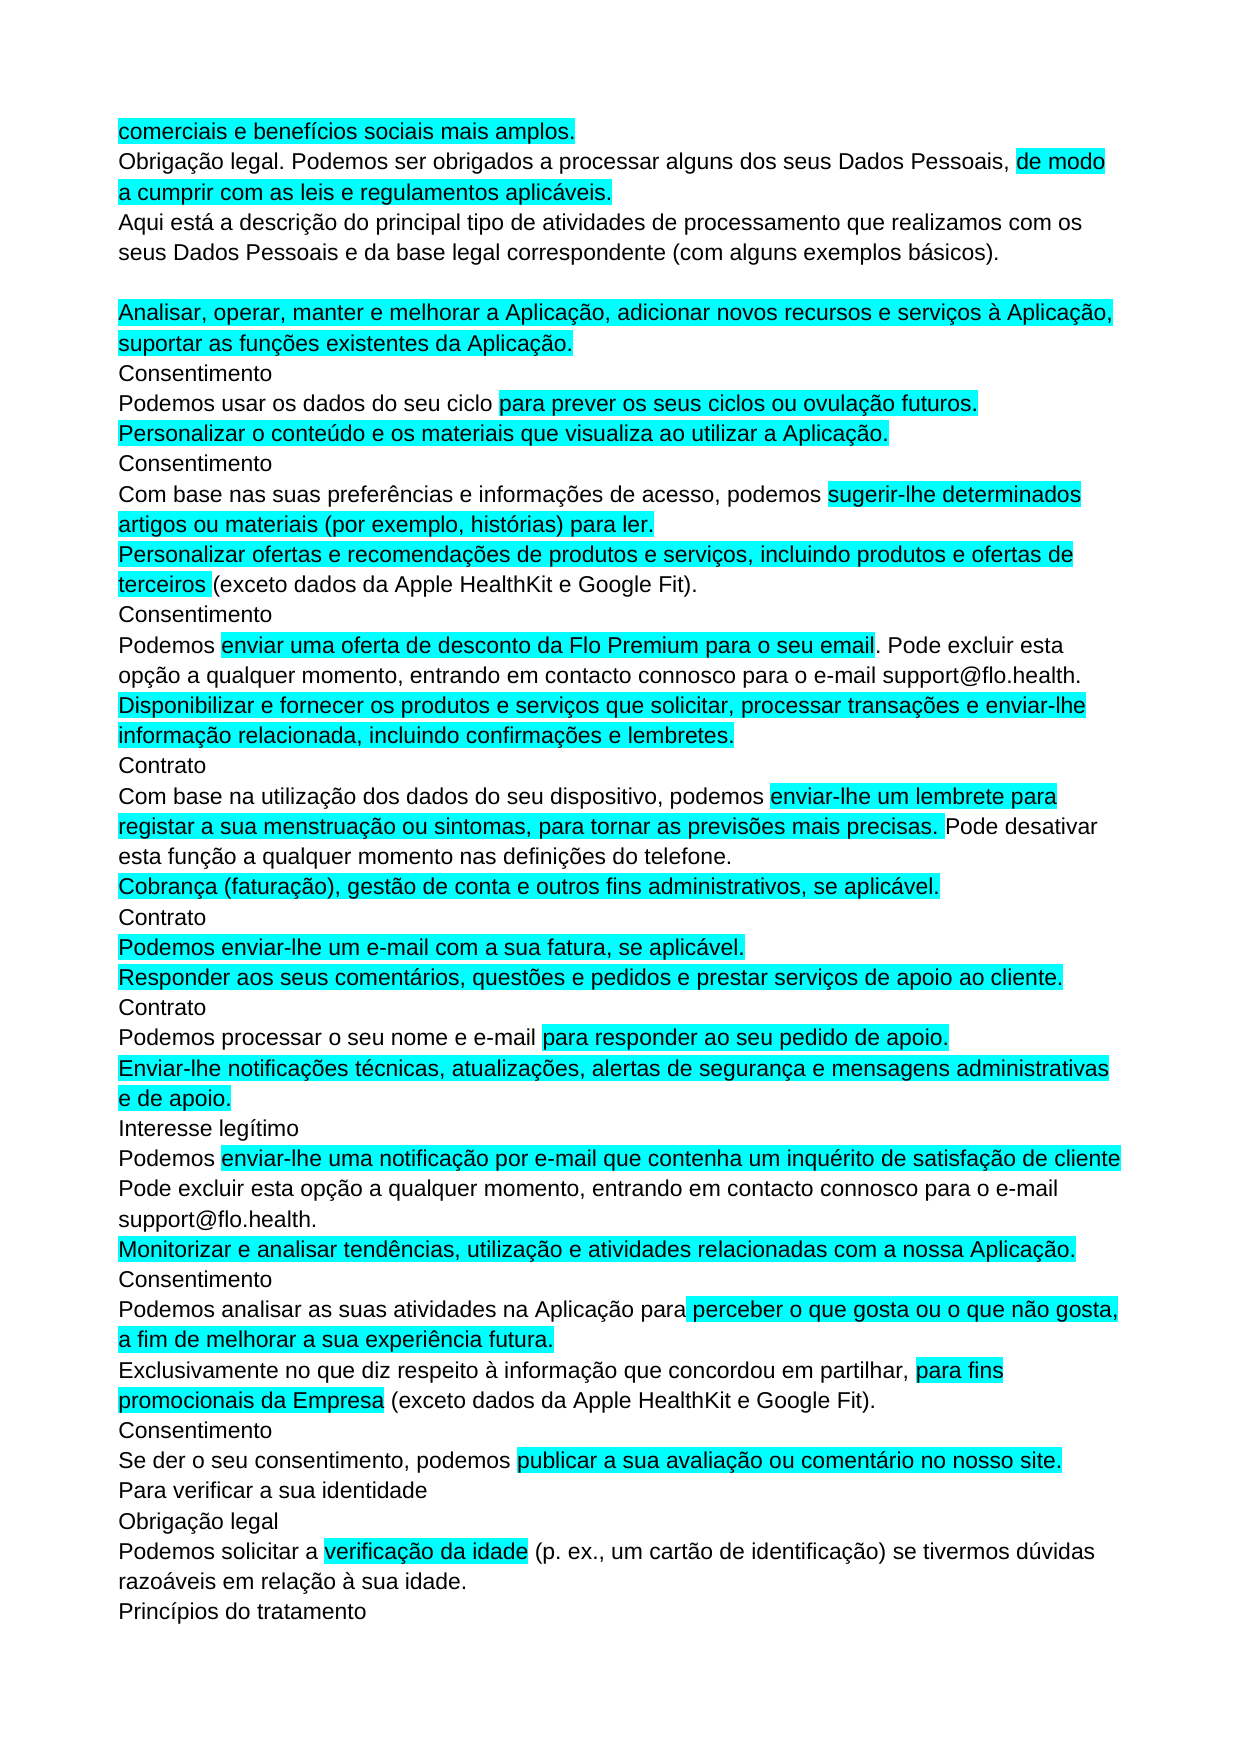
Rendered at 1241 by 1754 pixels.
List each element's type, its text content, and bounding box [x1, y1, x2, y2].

text Disponibilizar e fornecer os produtos e serviços que solicitar, processar transações e enviar-lhe informação relacionada, incluindo confirmações e lembretes. [118, 692, 1122, 748]
text Podemos solicitar a verificação da idade (p. ex., um cartão de identificação) se tivermos dúvidas razoáveis em relação à sua idade. [118, 1538, 1122, 1594]
text Enviar-lhe notificações técnicas, atualizações, alertas de segurança e mensagens administrativas e de apoio. [118, 1054, 1122, 1111]
text Podemos processar o seu nome e e-mail para responder ao seu pedido de apoio. [118, 1024, 1122, 1051]
text Podemos enviar uma oferta de desconto da Flo Premium para o seu email. Pode excluir esta opção a qualquer momento, entrando em contacto connosco para o e-mail support@flo.health. [118, 632, 1122, 688]
text Responder aos seus comentários, questões e pedidos e prestar serviços de apoio ao cliente. [118, 964, 1122, 990]
text Podemos enviar-lhe um e-mail com a sua fatura, se aplicável. [118, 934, 1122, 960]
text Podemos enviar-lhe uma notificação por e-mail que contenha um inquérito de satisfação de cliente Pode excluir esta opção a qualquer momento, entrando em contacto connosco para o e-mail support@flo.health. [118, 1145, 1122, 1232]
text Consentimento [118, 601, 1122, 628]
text Analisar, operar, manter e melhorar a Aplicação, adicionar novos recursos e serviços à Aplicação, suportar as funções existentes da Aplicação. [118, 299, 1122, 356]
text Personalizar o conteúdo e os materiais que visualiza ao utilizar a Aplicação. [118, 420, 1122, 446]
text comerciais e benefícios sociais mais amplos. [118, 118, 1122, 144]
text Consentimento [118, 450, 1122, 477]
text Obrigação legal [118, 1508, 1122, 1534]
text Com base na utilização dos dados do seu dispositivo, podemos enviar-lhe um lembrete para registar a sua menstruação ou sintomas, para tornar as previsões mais precisas. Pode desativar esta função a qualquer momento nas definições do telefone. [118, 783, 1122, 869]
text Interesse legítimo [118, 1115, 1122, 1141]
text Contrato [118, 903, 1122, 930]
text Com base nas suas preferências e informações de acesso, podemos sugerir-lhe determinados artigos ou materiais (por exemplo, histórias) para ler. [118, 481, 1122, 537]
text Princípios do tratamento [118, 1598, 1122, 1624]
text Aqui está a descrição do principal tipo de atividades de processamento que realizamos com os seus Dados Pessoais e da base legal correspondente (com alguns exemplos básicos). [118, 209, 1122, 265]
text Exclusivamente no que diz respeito à informação que concordou em partilhar, para fins promocionais da Empresa (exceto dados da Apple HealthKit e Google Fit). [118, 1357, 1122, 1413]
text Obrigação legal. Podemos ser obrigados a processar alguns dos seus Dados Pessoais, de modo a cumprir com as leis e regulamentos aplicáveis. [118, 148, 1122, 205]
text Para verificar a sua identidade [118, 1477, 1122, 1504]
text Contrato [118, 994, 1122, 1020]
text Contrato [118, 752, 1122, 779]
text Podemos analisar as suas atividades na Aplicação para perceber o que gosta ou o que não gosta, a fim de melhorar a sua experiência futura. [118, 1296, 1122, 1353]
text Consentimento [118, 1417, 1122, 1443]
text Se der o seu consentimento, podemos publicar a sua avaliação ou comentário no nosso site. [118, 1447, 1122, 1473]
text Personalizar ofertas e recomendações de produtos e serviços, incluindo produtos e ofertas de terceiros (exceto dados da Apple HealthKit e Google Fit). [118, 541, 1122, 597]
text Monitorizar e analisar tendências, utilização e atividades relacionadas com a nossa Aplicação. [118, 1236, 1122, 1262]
text Podemos usar os dados do seu ciclo para prever os seus ciclos ou ovulação futuros. [118, 390, 1122, 416]
text Cobrança (faturação), gestão de conta e outros fins administrativos, se aplicável. [118, 873, 1122, 899]
text Consentimento [118, 360, 1122, 386]
text Consentimento [118, 1266, 1122, 1292]
